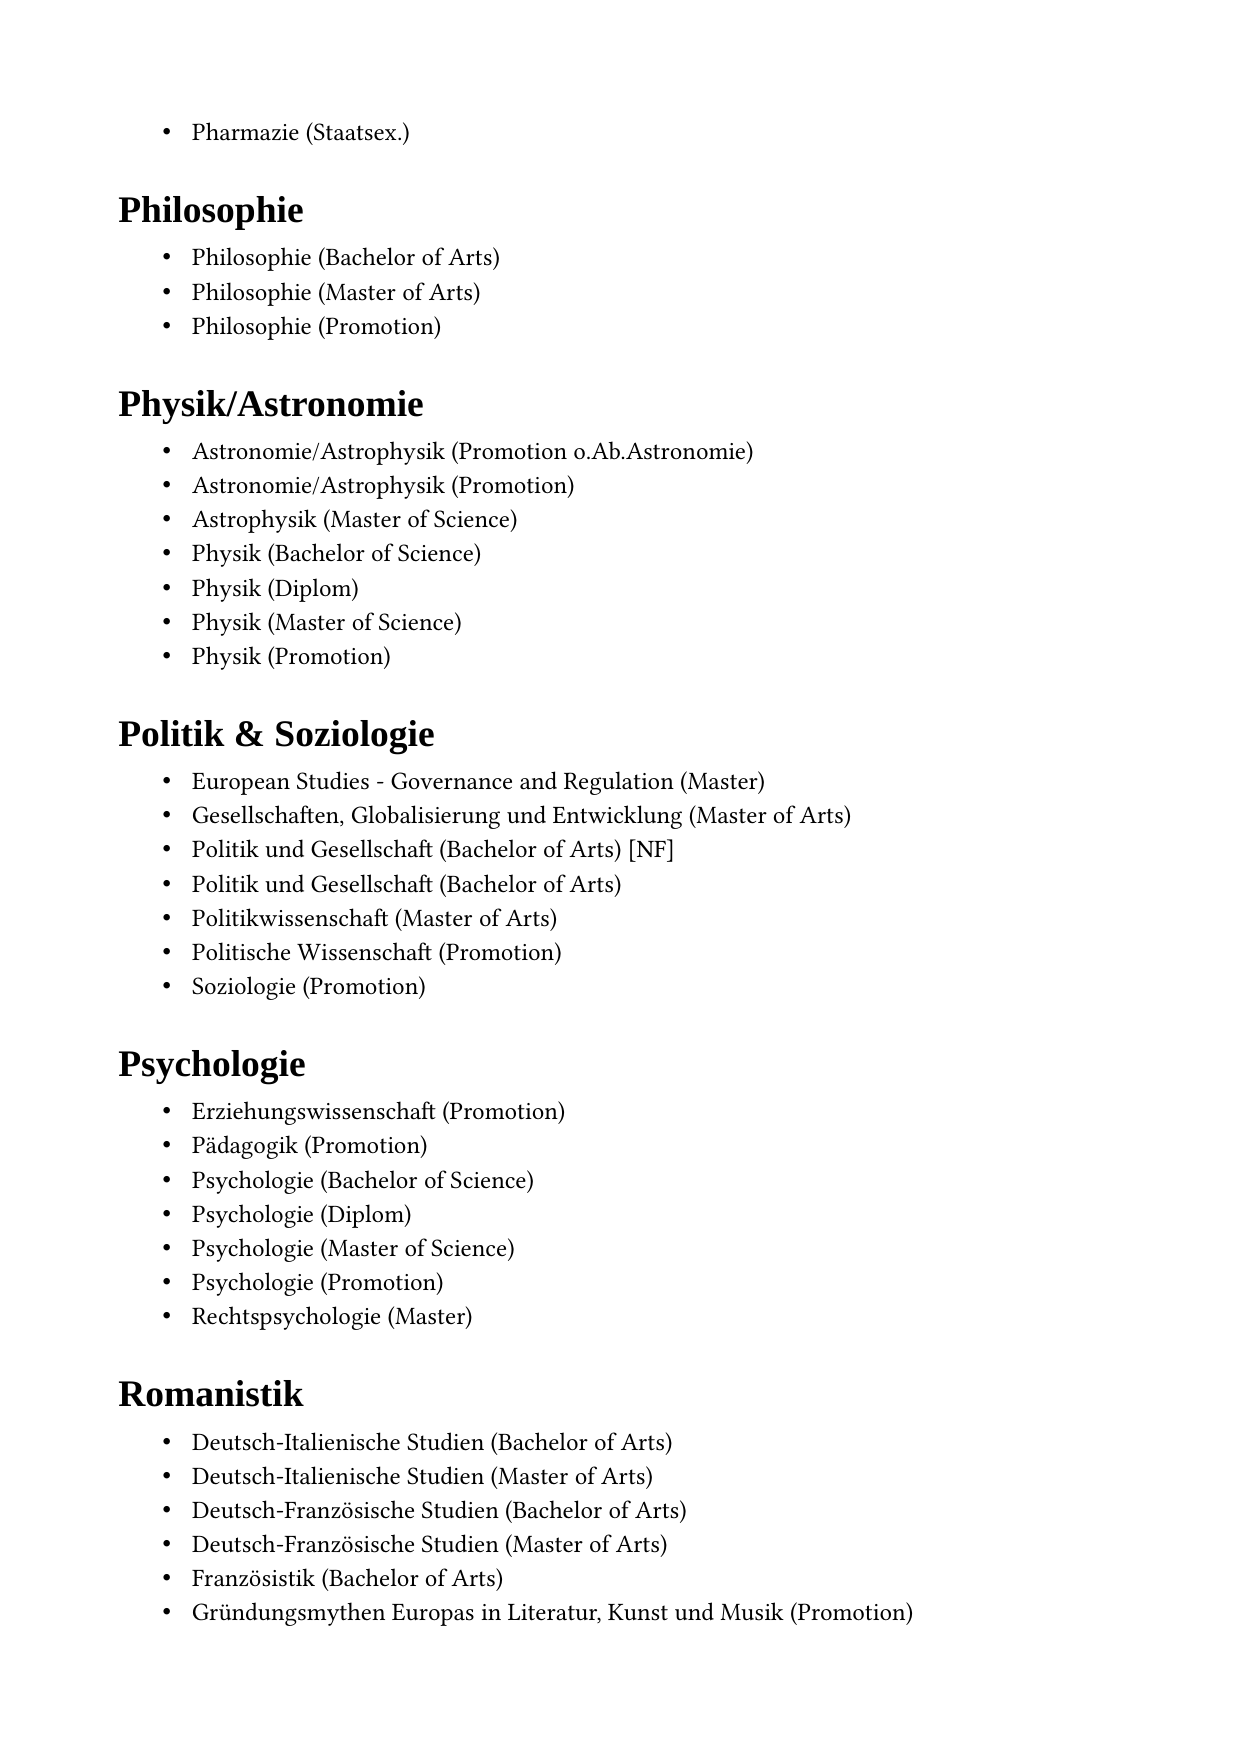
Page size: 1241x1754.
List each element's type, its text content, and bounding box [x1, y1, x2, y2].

list Pädagogik (Promotion) [162, 1131, 1122, 1160]
list Politische Wissenschaft (Promotion) [162, 938, 1122, 966]
list Deutsch-Französische Studien (Master of Arts) [162, 1530, 1122, 1558]
subtitle Philosophie [118, 188, 1122, 231]
list Physik (Promotion) [162, 642, 1122, 670]
list Astronomie/Astrophysik (Promotion) [162, 471, 1122, 499]
list Psychologie (Bachelor of Science) [162, 1166, 1122, 1194]
list Gesellschaften, Globalisierung und Entwicklung (Master of Arts) [162, 801, 1122, 830]
list Gründungsmythen Europas in Literatur, Kunst und Musik (Promotion) [162, 1598, 1122, 1627]
list Pharmazie (Staatsex.) [162, 118, 1122, 147]
list Deutsch-Italienische Studien (Master of Arts) [162, 1462, 1122, 1490]
list Politikwissenschaft (Master of Arts) [162, 904, 1122, 932]
list Philosophie (Promotion) [162, 312, 1122, 340]
list Politik und Gesellschaft (Bachelor of Arts) [NF] [162, 835, 1122, 864]
list Philosophie (Bachelor of Arts) [162, 243, 1122, 272]
list Politik und Gesellschaft (Bachelor of Arts) [162, 869, 1122, 898]
list Physik (Bachelor of Science) [162, 539, 1122, 568]
list Physik (Master of Science) [162, 608, 1122, 636]
subtitle Politik & Soziologie [118, 711, 1122, 754]
list Astronomie/Astrophysik (Promotion o.Ab.Astronomie) [162, 437, 1122, 465]
list Psychologie (Master of Science) [162, 1234, 1122, 1262]
subtitle Physik/Astronomie [118, 381, 1122, 424]
list Physik (Diplom) [162, 573, 1122, 602]
list Deutsch-Französische Studien (Bachelor of Arts) [162, 1496, 1122, 1524]
subtitle Romanistik [118, 1372, 1122, 1415]
list Rechtspsychologie (Master) [162, 1302, 1122, 1331]
list Astrophysik (Master of Science) [162, 505, 1122, 534]
list Französistik (Bachelor of Arts) [162, 1564, 1122, 1593]
list Soziologie (Promotion) [162, 972, 1122, 1001]
list Psychologie (Diplom) [162, 1200, 1122, 1228]
list Erziehungswissenschaft (Promotion) [162, 1097, 1122, 1126]
list European Studies - Governance and Regulation (Master) [162, 767, 1122, 796]
subtitle Psychologie [118, 1042, 1122, 1085]
list Psychologie (Promotion) [162, 1268, 1122, 1297]
list Deutsch-Italienische Studien (Bachelor of Arts) [162, 1427, 1122, 1456]
list Philosophie (Master of Arts) [162, 277, 1122, 306]
